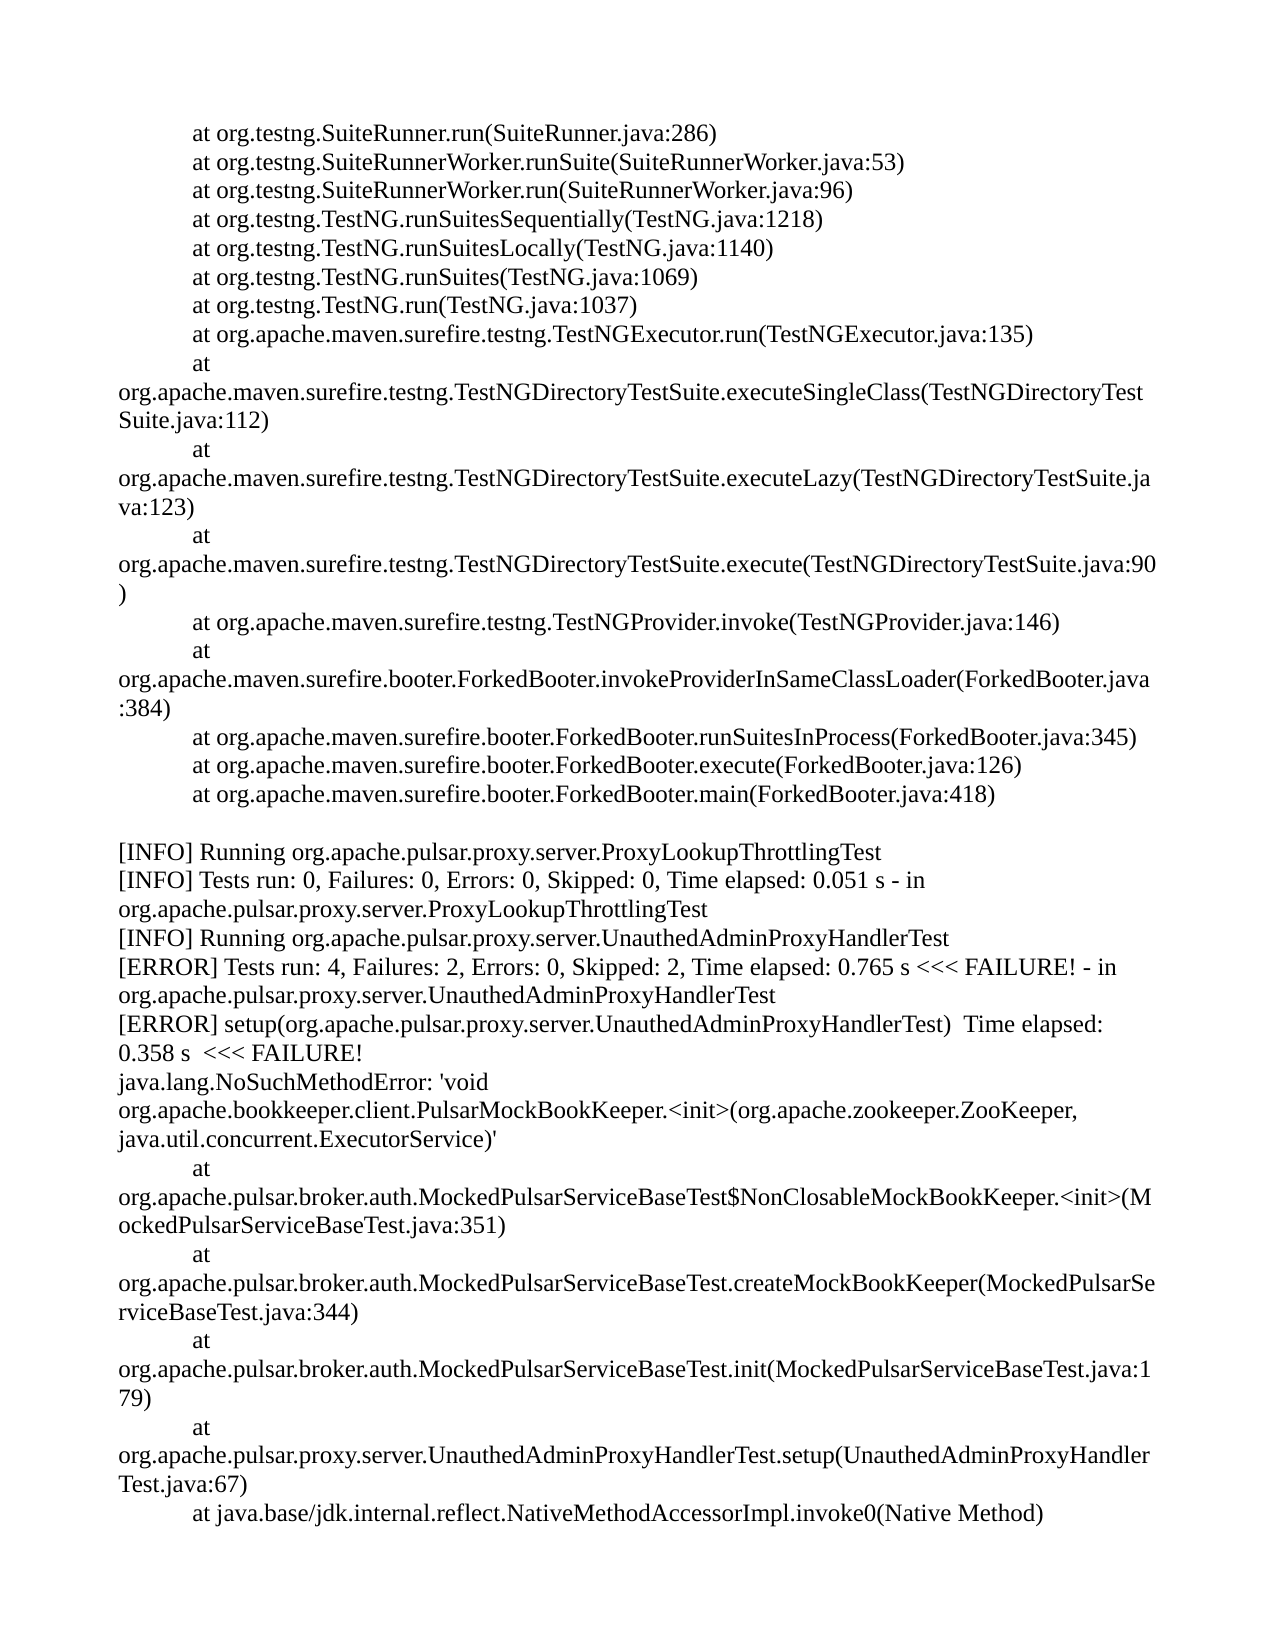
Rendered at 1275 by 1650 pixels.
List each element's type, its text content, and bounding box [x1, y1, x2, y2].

text at org.apache.pulsar.broker.auth.MockedPulsarServiceBaseTest.createMockBookKeeper(MockedPulsarServiceBaseTest.java:344) [118, 1239, 1157, 1326]
text at org.apache.pulsar.broker.auth.MockedPulsarServiceBaseTest$NonClosableMockBookKeeper.<init>(MockedPulsarServiceBaseTest.java:351) [118, 1153, 1157, 1239]
text at org.testng.SuiteRunnerWorker.run(SuiteRunnerWorker.java:96) [118, 176, 1157, 204]
text at org.apache.maven.surefire.testng.TestNGExecutor.run(TestNGExecutor.java:135) [118, 319, 1157, 348]
text at org.apache.pulsar.proxy.server.UnauthedAdminProxyHandlerTest.setup(UnauthedAdminProxyHandlerTest.java:67) [118, 1412, 1157, 1498]
text [INFO] Tests run: 0, Failures: 0, Errors: 0, Skipped: 0, Time elapsed: 0.051 s - in org.apache.pulsar.proxy.server.ProxyLookupThrottlingTest [118, 866, 1157, 923]
text at org.apache.maven.surefire.booter.ForkedBooter.main(ForkedBooter.java:418) [118, 779, 1157, 808]
text at org.testng.TestNG.runSuitesLocally(TestNG.java:1140) [118, 233, 1157, 262]
text at org.testng.TestNG.runSuitesSequentially(TestNG.java:1218) [118, 204, 1157, 233]
text [ERROR] Tests run: 4, Failures: 2, Errors: 0, Skipped: 2, Time elapsed: 0.765 s <<< FAILURE! - in org.apache.pulsar.proxy.server.UnauthedAdminProxyHandlerTest [118, 952, 1157, 1009]
text [ERROR] setup(org.apache.pulsar.proxy.server.UnauthedAdminProxyHandlerTest) Time elapsed: 0.358 s <<< FAILURE! [118, 1009, 1157, 1067]
text [INFO] Running org.apache.pulsar.proxy.server.UnauthedAdminProxyHandlerTest [118, 923, 1157, 952]
text at org.apache.maven.surefire.booter.ForkedBooter.invokeProviderInSameClassLoader(ForkedBooter.java:384) [118, 636, 1157, 722]
text at org.apache.maven.surefire.testng.TestNGDirectoryTestSuite.executeLazy(TestNGDirectoryTestSuite.java:123) [118, 434, 1157, 521]
text at org.apache.maven.surefire.testng.TestNGDirectoryTestSuite.executeSingleClass(TestNGDirectoryTestSuite.java:112) [118, 348, 1157, 434]
text at org.apache.pulsar.broker.auth.MockedPulsarServiceBaseTest.init(MockedPulsarServiceBaseTest.java:179) [118, 1326, 1157, 1412]
text [INFO] Running org.apache.pulsar.proxy.server.ProxyLookupThrottlingTest [118, 837, 1157, 866]
text at java.base/jdk.internal.reflect.NativeMethodAccessorImpl.invoke0(Native Method) [118, 1498, 1157, 1527]
text at org.testng.SuiteRunner.run(SuiteRunner.java:286) [118, 118, 1157, 147]
text at org.apache.maven.surefire.testng.TestNGDirectoryTestSuite.execute(TestNGDirectoryTestSuite.java:90) [118, 521, 1157, 607]
text at org.apache.maven.surefire.booter.ForkedBooter.runSuitesInProcess(ForkedBooter.java:345) [118, 722, 1157, 751]
text at org.apache.maven.surefire.testng.TestNGProvider.invoke(TestNGProvider.java:146) [118, 607, 1157, 636]
text at org.testng.TestNG.runSuites(TestNG.java:1069) [118, 262, 1157, 291]
text at org.apache.maven.surefire.booter.ForkedBooter.execute(ForkedBooter.java:126) [118, 751, 1157, 779]
text java.lang.NoSuchMethodError: 'void org.apache.bookkeeper.client.PulsarMockBookKeeper.<init>(org.apache.zookeeper.ZooKeeper, java.util.concurrent.ExecutorService)' [118, 1067, 1157, 1153]
text at org.testng.SuiteRunnerWorker.runSuite(SuiteRunnerWorker.java:53) [118, 147, 1157, 176]
text at org.testng.TestNG.run(TestNG.java:1037) [118, 291, 1157, 319]
